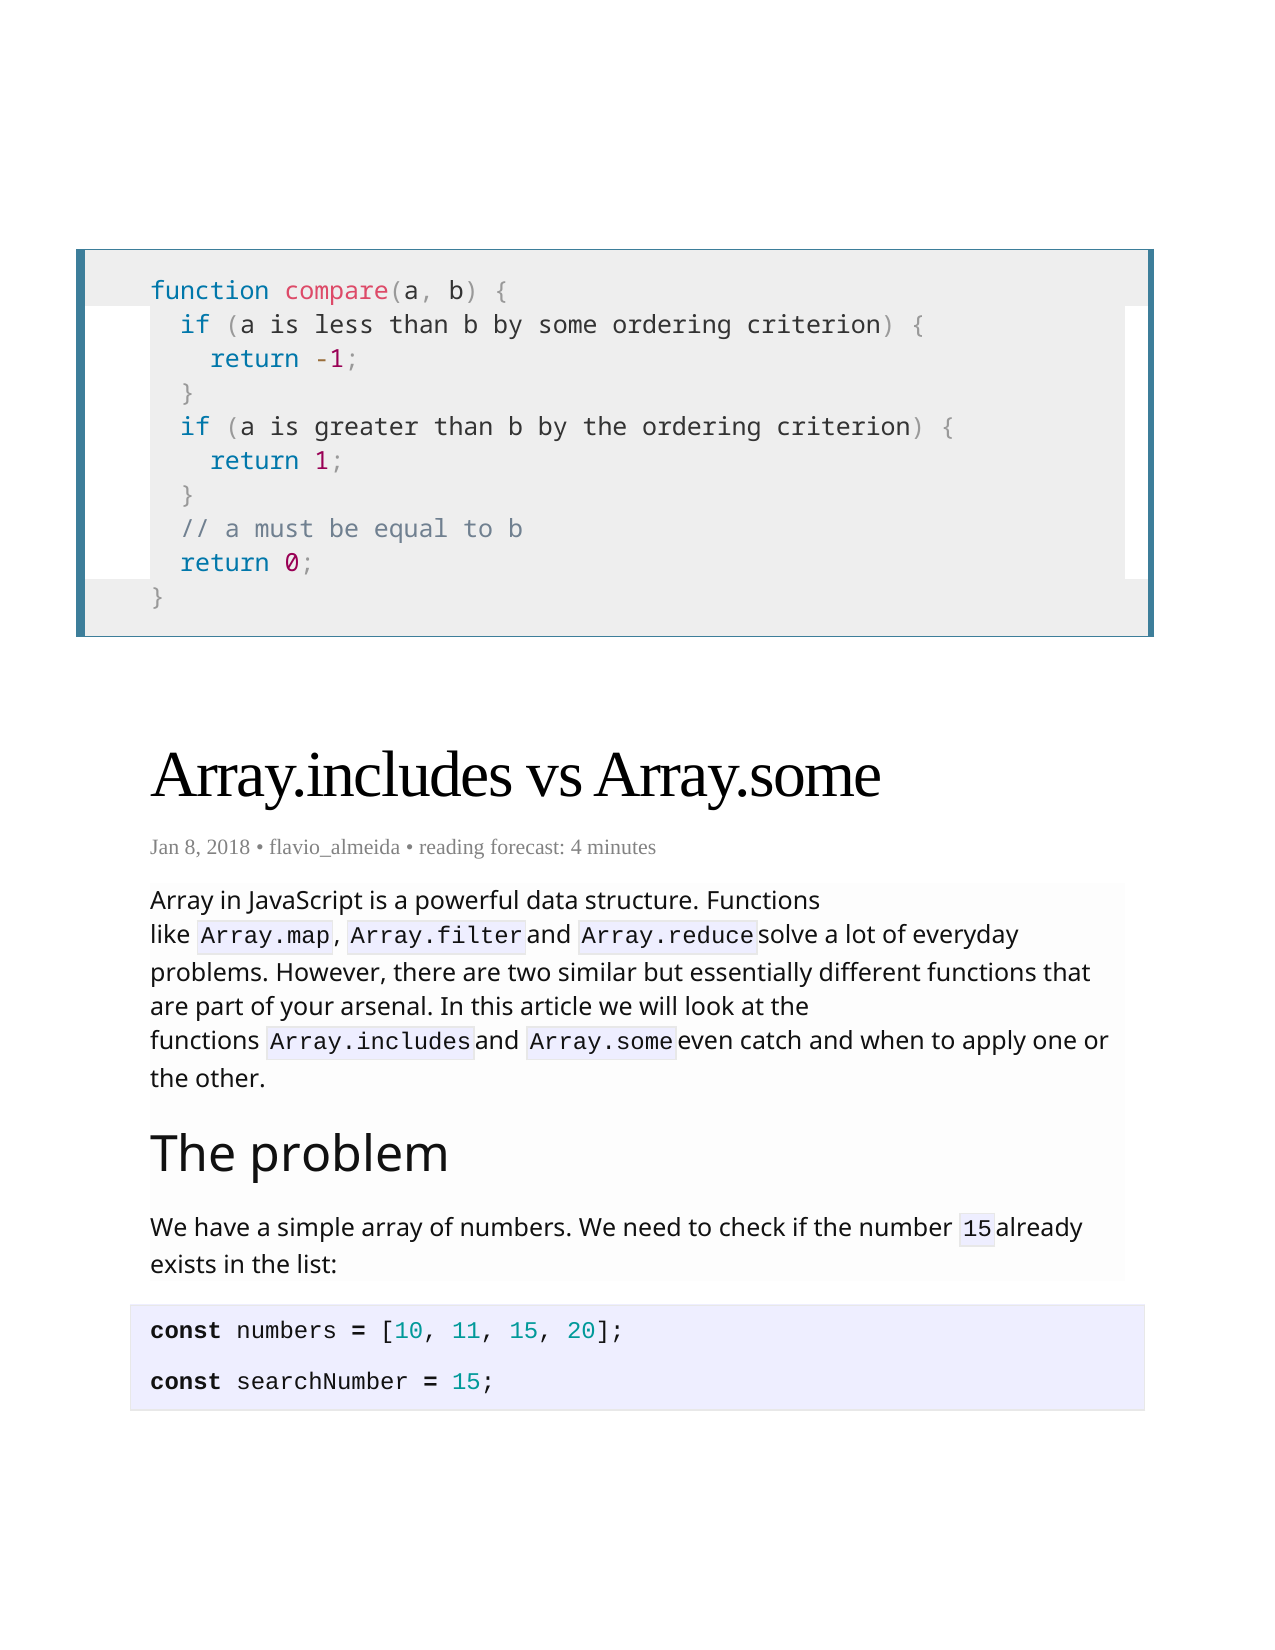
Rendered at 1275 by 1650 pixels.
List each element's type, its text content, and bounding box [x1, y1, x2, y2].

text const numbers = [10, 11, 15, 20]; [131, 1306, 1144, 1346]
text return -1; [150, 341, 1125, 374]
text } [150, 374, 1125, 409]
text if (a is less than b by some ordering criterion) { [150, 306, 1125, 341]
text Jan 8, 2018 • flavio_almeida • reading forecast: 4 minutes [150, 834, 1125, 859]
text const searchNumber = 15; [131, 1355, 1144, 1409]
subtitle Array.includes vs Array.some [150, 735, 1125, 811]
text return 0; [150, 545, 1125, 556]
text } [150, 477, 1125, 511]
subtitle The problem [150, 1118, 1125, 1186]
text Array in JavaScript is a powerful data structure. Functions like Array.map, Array.filterand Array.reducesolve a lot of everyday problems. However, there are two similar but essentially different functions that are part of your arsenal. In this article we will look at the functions Array.includesand Array.someeven catch and when to apply one or the other. [150, 883, 1125, 1094]
text We have a simple array of numbers. We need to check if the number 15already exists in the list: [150, 1209, 1125, 1281]
text function compare(a, b) { [85, 250, 1148, 306]
text } [85, 556, 1148, 636]
text return 1; [150, 443, 1125, 477]
text if (a is greater than b by the ordering criterion) { [150, 409, 1125, 443]
text // a must be equal to b [150, 511, 1125, 545]
